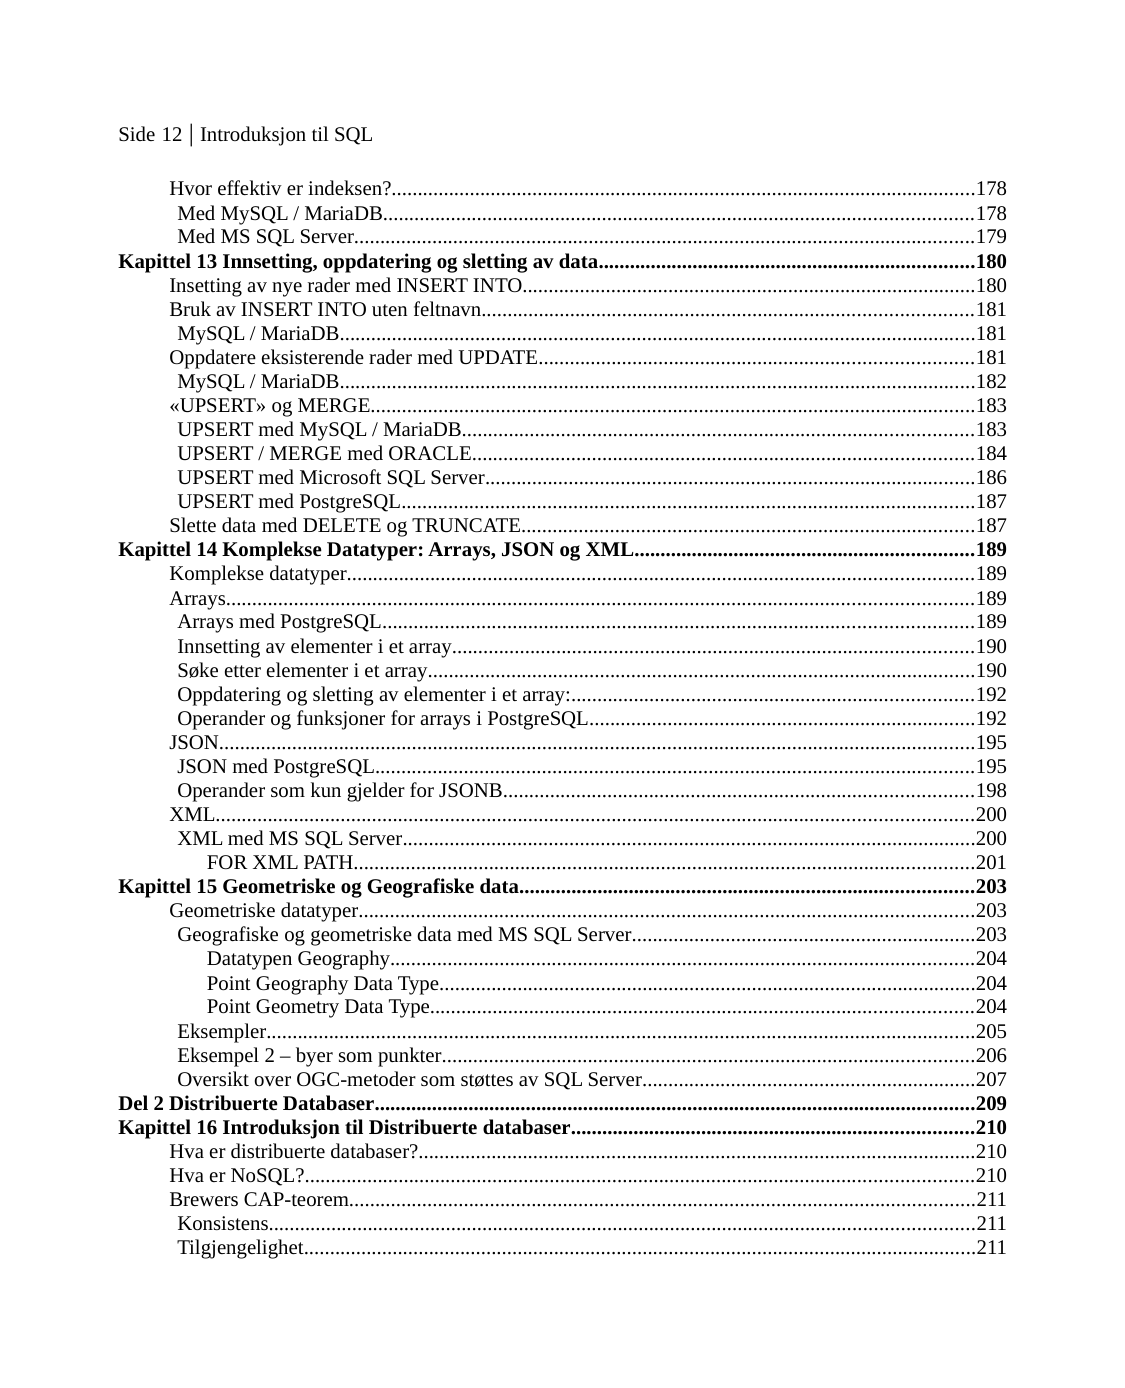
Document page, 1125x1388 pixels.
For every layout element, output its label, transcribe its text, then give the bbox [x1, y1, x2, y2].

text UPSERT med Microsoft SQL Server 186 [177, 465, 1007, 489]
text XML med MS SQL Server 200 [177, 826, 1007, 850]
text FOR XML PATH 201 [207, 850, 1007, 874]
text UPSERT med MySQL / MariaDB 183 [177, 417, 1007, 441]
text  Komplekse datatyper 189 [148, 561, 1007, 585]
text Oversikt over OGC-metoder som støttes av SQL Server 207 [177, 1067, 1007, 1091]
text  Insetting av nye rader med INSERT INTO 180 [148, 273, 1007, 297]
text Søke etter elementer i et array 190 [177, 658, 1007, 682]
text  «UPSERT» og MERGE 183 [148, 393, 1007, 417]
text Eksempler 205 [177, 1018, 1007, 1043]
text Eksempel 2 – byer som punkter 206 [177, 1043, 1007, 1067]
text  Geometriske datatyper 203 [148, 898, 1007, 922]
text  Slette data med DELETE og TRUNCATE 187 [148, 513, 1007, 537]
text Med MS SQL Server 179 [177, 224, 1007, 248]
text Point Geometry Data Type 204 [207, 994, 1007, 1018]
text Tilgjengelighet 211 [177, 1235, 1007, 1259]
text MySQL / MariaDB 181 [177, 321, 1007, 345]
text  Arrays 189 [148, 585, 1007, 609]
text UPSERT / MERGE med ORACLE 184 [177, 441, 1007, 465]
text JSON med PostgreSQL 195 [177, 754, 1007, 778]
text MySQL / MariaDB 182 [177, 369, 1007, 393]
text Operander og funksjoner for arrays i PostgreSQL 192 [177, 706, 1007, 730]
text Point Geography Data Type 204 [207, 970, 1007, 994]
text  Oppdatere eksisterende rader med UPDATE 181 [148, 345, 1007, 369]
text  JSON 195 [148, 730, 1007, 754]
text  Hva er distribuerte databaser? 210 [148, 1139, 1007, 1163]
text Innsetting av elementer i et array 190 [177, 633, 1007, 658]
text Datatypen Geography 204 [207, 946, 1007, 970]
text  Bruk av INSERT INTO uten feltnavn 181 [148, 297, 1007, 321]
text  Hvor effektiv er indeksen? 178 [148, 176, 1007, 200]
text Kapittel 14 Komplekse Datatyper: Arrays, JSON og XML 189 [118, 537, 1007, 561]
text Del 2 Distribuerte Databaser 209 [118, 1091, 1007, 1115]
text Operander som kun gjelder for JSONB 198 [177, 778, 1007, 802]
text  XML 200 [148, 802, 1007, 826]
text Oppdatering og sletting av elementer i et array: 192 [177, 682, 1007, 706]
text  Brewers CAP-teorem 211 [148, 1187, 1007, 1211]
text Kapittel 16 Introduksjon til Distribuerte databaser 210 [118, 1115, 1007, 1139]
text  Hva er NoSQL? 210 [148, 1163, 1007, 1187]
text Med MySQL / MariaDB 178 [177, 200, 1007, 224]
text Konsistens 211 [177, 1211, 1007, 1235]
text Geografiske og geometriske data med MS SQL Server 203 [177, 922, 1007, 946]
text Arrays med PostgreSQL 189 [177, 609, 1007, 633]
text Kapittel 13 Innsetting, oppdatering og sletting av data 180 [118, 248, 1007, 273]
text Kapittel 15 Geometriske og Geografiske data 203 [118, 874, 1007, 898]
text UPSERT med PostgreSQL 187 [177, 489, 1007, 513]
